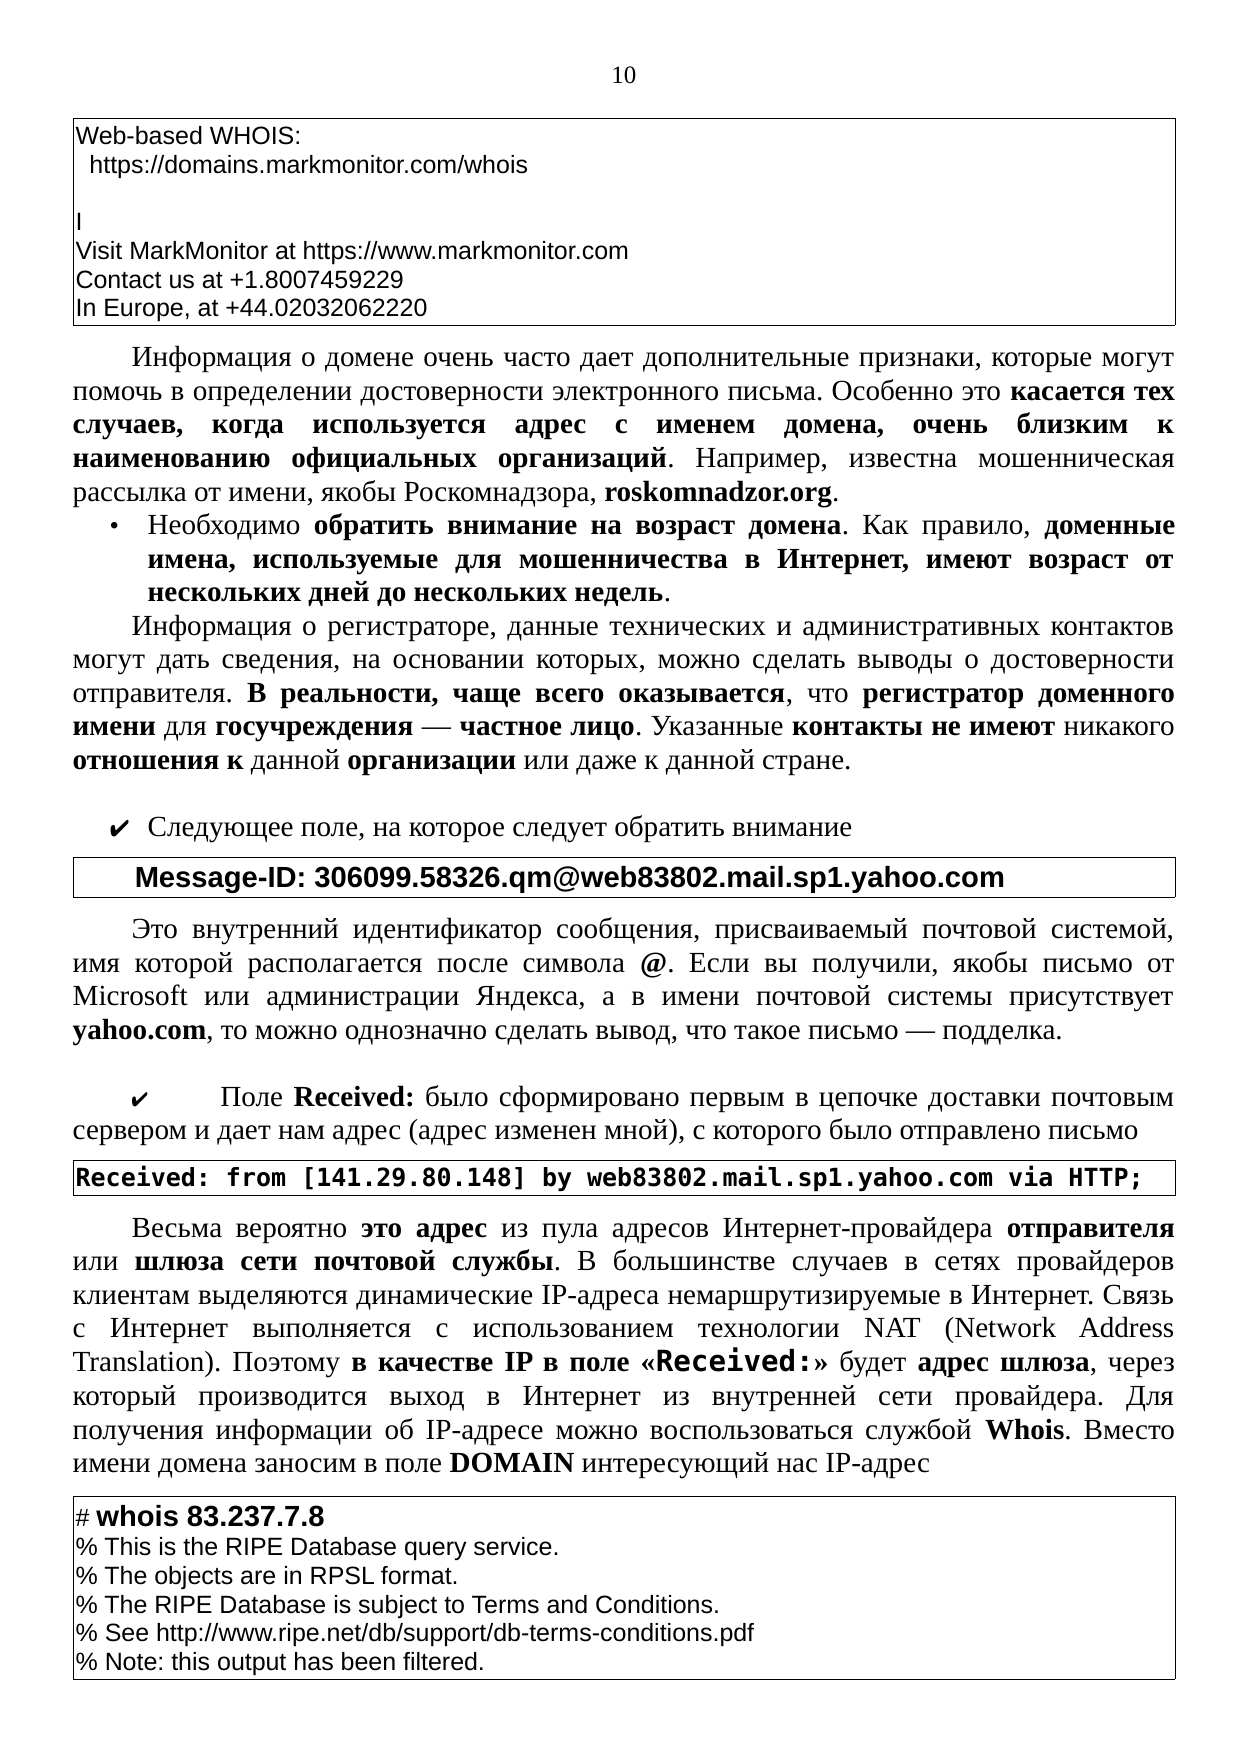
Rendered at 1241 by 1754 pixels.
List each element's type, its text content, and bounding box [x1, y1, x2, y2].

text % Note: this output has been filtered. [74, 1644, 1175, 1679]
text Contact us at +1.8007459229 [74, 262, 1175, 290]
text % This is the RIPE Database query service. [74, 1529, 1175, 1558]
text Это внутренний идентификатор сообщения, присваиваемый почтовой системой, имя которой располагается после символа @. Если вы получили, якобы письмо от Microsoft или администрации Яндекса, а в имени почтовой системы присутствует yahoo.com, то можно однозначно сделать вывод, что такое письмо — подделка. [72, 911, 1175, 1045]
list Поле Received: было сформировано первым в цепочке доставки почтовым сервером и дает нам адрес (адрес изменен мной), с которого было отправлено письмо [72, 1079, 1175, 1146]
text Message-ID: 306099.58326.qm@web83802.mail.sp1.yahoo.com [74, 858, 1175, 897]
text Информация о домене очень часто дает дополнительные признаки, которые могут помочь в определении достоверности электронного письма. Особенно это касается тех случаев, когда используется адрес с именем домена, очень близким к наименованию официальных организаций. Например, известна мошенническая рассылка от имени, якобы Роскомнадзора, roskomnadzor.org. [72, 339, 1175, 507]
text Информация о регистраторе, данные технических и административных контактов могут дать сведения, на основании которых, можно сделать выводы о достоверности отправителя. В реальности, чаще всего оказывается, что регистратор доменного имени для госучреждения — частное лицо. Указанные контакты не имеют никакого отношения к данной организации или даже к данной стране. [72, 608, 1175, 776]
text In Europe, at +44.02032062220 [74, 290, 1175, 325]
text Web-based WHOIS: [74, 119, 1175, 147]
text Received: from [141.29.80.148] by web83802.mail.sp1.yahoo.com via HTTP; [74, 1161, 1175, 1195]
text % See http://www.ripe.net/db/support/db-terms-conditions.pdf [74, 1615, 1175, 1644]
list Следующее поле, на которое следует обратить внимание [110, 809, 1175, 843]
text # whois 83.237.7.8 [74, 1497, 1175, 1529]
text I [74, 204, 1175, 233]
text Visit MarkMonitor at https://www.markmonitor.com [74, 233, 1175, 262]
text https://domains.markmonitor.com/whois [74, 147, 1175, 178]
text Весьма вероятно это адрес из пула адресов Интернет-провайдера отправителя или шлюза сети почтовой службы. В большинстве случаев в сетях провайдеров клиентам выделяются динамические IP-адреса немаршрутизируемые в Интернет. Связь с Интернет выполняется с использованием технологии NAT (Network Address Translation). Поэтому в качестве IP в поле «Received:» будет адрес шлюза, через который производится выход в Интернет из внутренней сети провайдера. Для получения информации об IP-адресе можно воспользоваться службой Whois. Вместо имени домена заносим в поле DOMAIN интересующий нас IP-адрес [72, 1210, 1175, 1479]
text % The objects are in RPSL format. [74, 1558, 1175, 1587]
text % The RIPE Database is subject to Terms and Conditions. [74, 1587, 1175, 1615]
list Необходимо обратить внимание на возраст домена. Как правило, доменные имена, используемые для мошенничества в Интернет, имеют возраст от нескольких дней до нескольких недель. [110, 507, 1175, 608]
